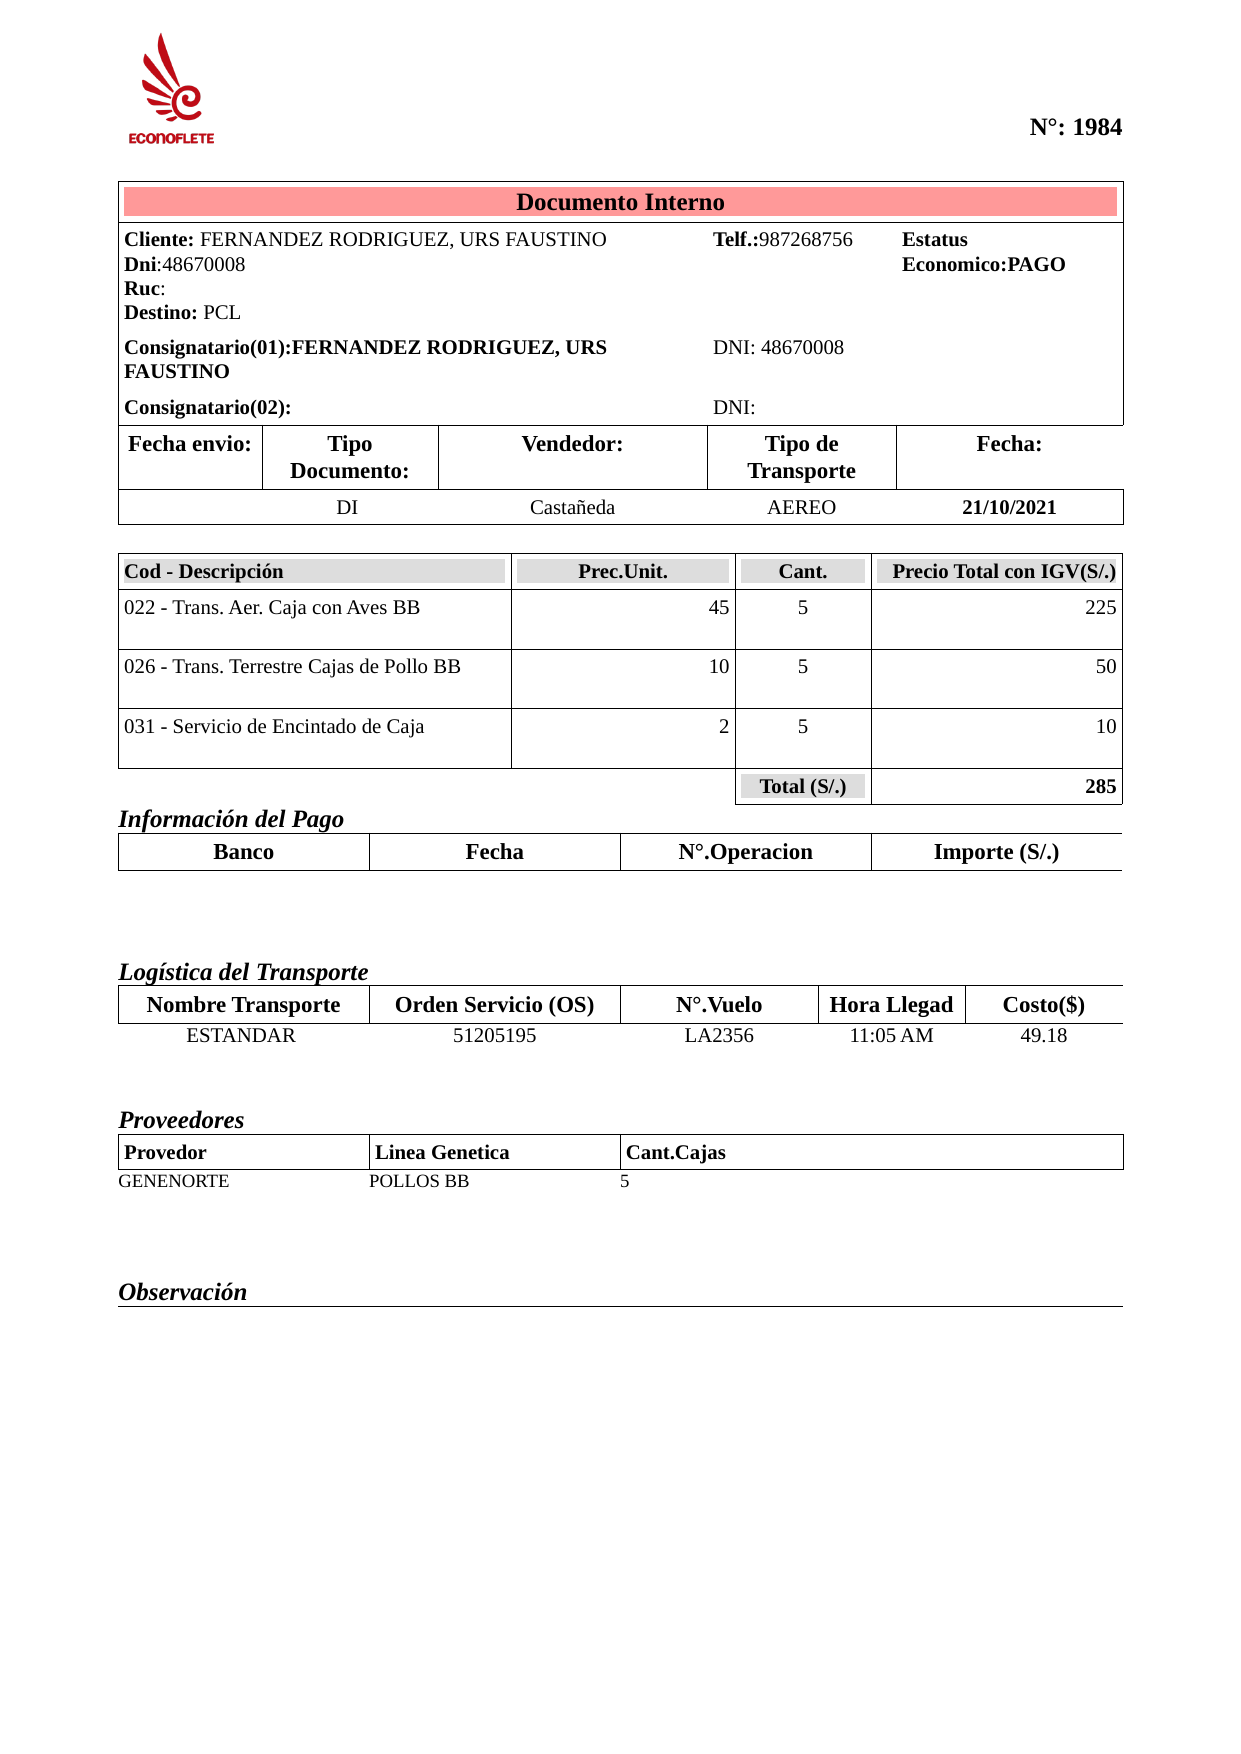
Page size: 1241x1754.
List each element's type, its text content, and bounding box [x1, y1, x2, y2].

table_cell [871, 871, 1122, 899]
table_header N°.Vuelo [621, 986, 818, 1023]
table_cell [818, 1076, 965, 1105]
table_cell Tipo de Transporte [708, 426, 896, 489]
table_cell Castañeda [438, 490, 707, 524]
table_header Orden Servicio (OS) [370, 986, 620, 1023]
table_cell 11:05 AM [818, 1024, 965, 1047]
table_cell [369, 871, 620, 899]
table_cell [369, 1048, 620, 1076]
table_cell Fecha envio: [119, 426, 262, 489]
table_cell Total (S/.) [736, 769, 871, 803]
table_cell 5 [736, 650, 871, 708]
table_cell [118, 928, 369, 957]
table_cell [620, 871, 871, 899]
table_cell [871, 899, 1122, 928]
table_cell [620, 928, 871, 957]
table_cell 10 [872, 709, 1122, 768]
table_cell DI [262, 490, 438, 524]
table_cell 10 [512, 650, 735, 708]
table_cell [511, 769, 735, 803]
table_header Cod - Descripción [119, 554, 511, 589]
table_cell [118, 1234, 369, 1256]
table_header Hora Llegad [819, 986, 965, 1023]
table_cell [118, 1213, 369, 1234]
table_cell [118, 899, 369, 928]
table_cell [965, 1048, 1123, 1076]
table_cell 49.18 [965, 1024, 1123, 1047]
table_cell [620, 1256, 1123, 1277]
table_cell GENENORTE [118, 1170, 369, 1191]
table_cell Consignatario(01):FERNANDEZ RODRIGUEZ, URS FAUSTINO [119, 329, 707, 389]
table_cell [818, 1048, 965, 1076]
table_header Documento Interno [119, 182, 1123, 222]
table_header Importe (S/.) [872, 834, 1122, 870]
table_header Precio Total con IGV(S/.) [872, 554, 1122, 589]
table_cell [369, 1076, 620, 1105]
table_cell 225 [872, 590, 1122, 648]
table_cell 21/10/2021 [896, 490, 1123, 524]
table_cell LA2356 [620, 1024, 818, 1047]
table_cell [369, 899, 620, 928]
table_cell 5 [620, 1170, 1123, 1191]
table_cell [119, 490, 262, 524]
table_header Provedor [119, 1135, 369, 1169]
table_cell 51205195 [369, 1024, 620, 1047]
table_cell 022 - Trans. Aer. Caja con Aves BB [119, 590, 511, 648]
table_header Linea Genetica [370, 1135, 620, 1169]
table_header Banco [119, 834, 369, 870]
table_cell [369, 1234, 620, 1256]
picture [118, 32, 225, 144]
table_cell 026 - Trans. Terrestre Cajas de Pollo BB [119, 650, 511, 708]
table_header N°.Operacion [621, 834, 871, 870]
table_cell [118, 871, 369, 899]
table_cell [118, 1191, 369, 1213]
table_cell 285 [872, 769, 1122, 803]
table_cell 031 - Servicio de Encintado de Caja [119, 709, 511, 768]
table_cell AEREO [707, 490, 896, 524]
text Observación [118, 1277, 1122, 1306]
table_cell [369, 928, 620, 957]
table_cell DNI: [707, 389, 1123, 424]
table_cell [118, 1256, 369, 1277]
table_cell [118, 769, 511, 803]
text Logística del Transporte [118, 957, 1122, 985]
table_cell [369, 1191, 620, 1213]
table_cell [620, 1048, 818, 1076]
table_cell Fecha: [897, 426, 1123, 489]
table_cell [620, 1076, 818, 1105]
table_cell POLLOS BB [369, 1170, 620, 1191]
table_header Nombre Transporte [119, 986, 369, 1023]
table_cell [118, 1076, 369, 1105]
table_header Cant.Cajas [621, 1135, 1123, 1169]
table_cell [620, 1191, 1123, 1213]
table_header Cant. [736, 554, 871, 589]
table_cell ESTANDAR [118, 1024, 369, 1047]
table_cell 50 [872, 650, 1122, 708]
table_cell Telf.:987268756 [707, 223, 896, 329]
table_cell Tipo Documento: [263, 426, 438, 489]
table_header Prec.Unit. [512, 554, 735, 589]
table_cell 5 [736, 709, 871, 768]
table_cell Consignatario(02): [119, 389, 707, 424]
table_cell Estatus Economico:PAGO [896, 223, 1123, 329]
table_cell [369, 1256, 620, 1277]
table_cell 2 [512, 709, 735, 768]
table_cell [118, 1048, 369, 1076]
table_header Costo($) [966, 986, 1123, 1023]
table_cell [965, 1076, 1123, 1105]
table_header Fecha [370, 834, 620, 870]
table_cell [871, 928, 1122, 957]
table_cell [369, 1213, 620, 1234]
text Proveedores [118, 1105, 1122, 1134]
table_header [118, 1307, 1123, 1330]
table_cell Vendedor: [439, 426, 707, 489]
table_cell [620, 1213, 1123, 1234]
table_cell [620, 899, 871, 928]
text Información del Pago [118, 804, 1122, 832]
table_cell 45 [512, 590, 735, 648]
table_cell [620, 1234, 1123, 1256]
table_cell 5 [736, 590, 871, 648]
table_cell DNI: 48670008 [707, 329, 1123, 389]
table_cell Cliente: FERNANDEZ RODRIGUEZ, URS FAUSTINO Dni:48670008 Ruc: Destino: PCL [119, 223, 707, 329]
